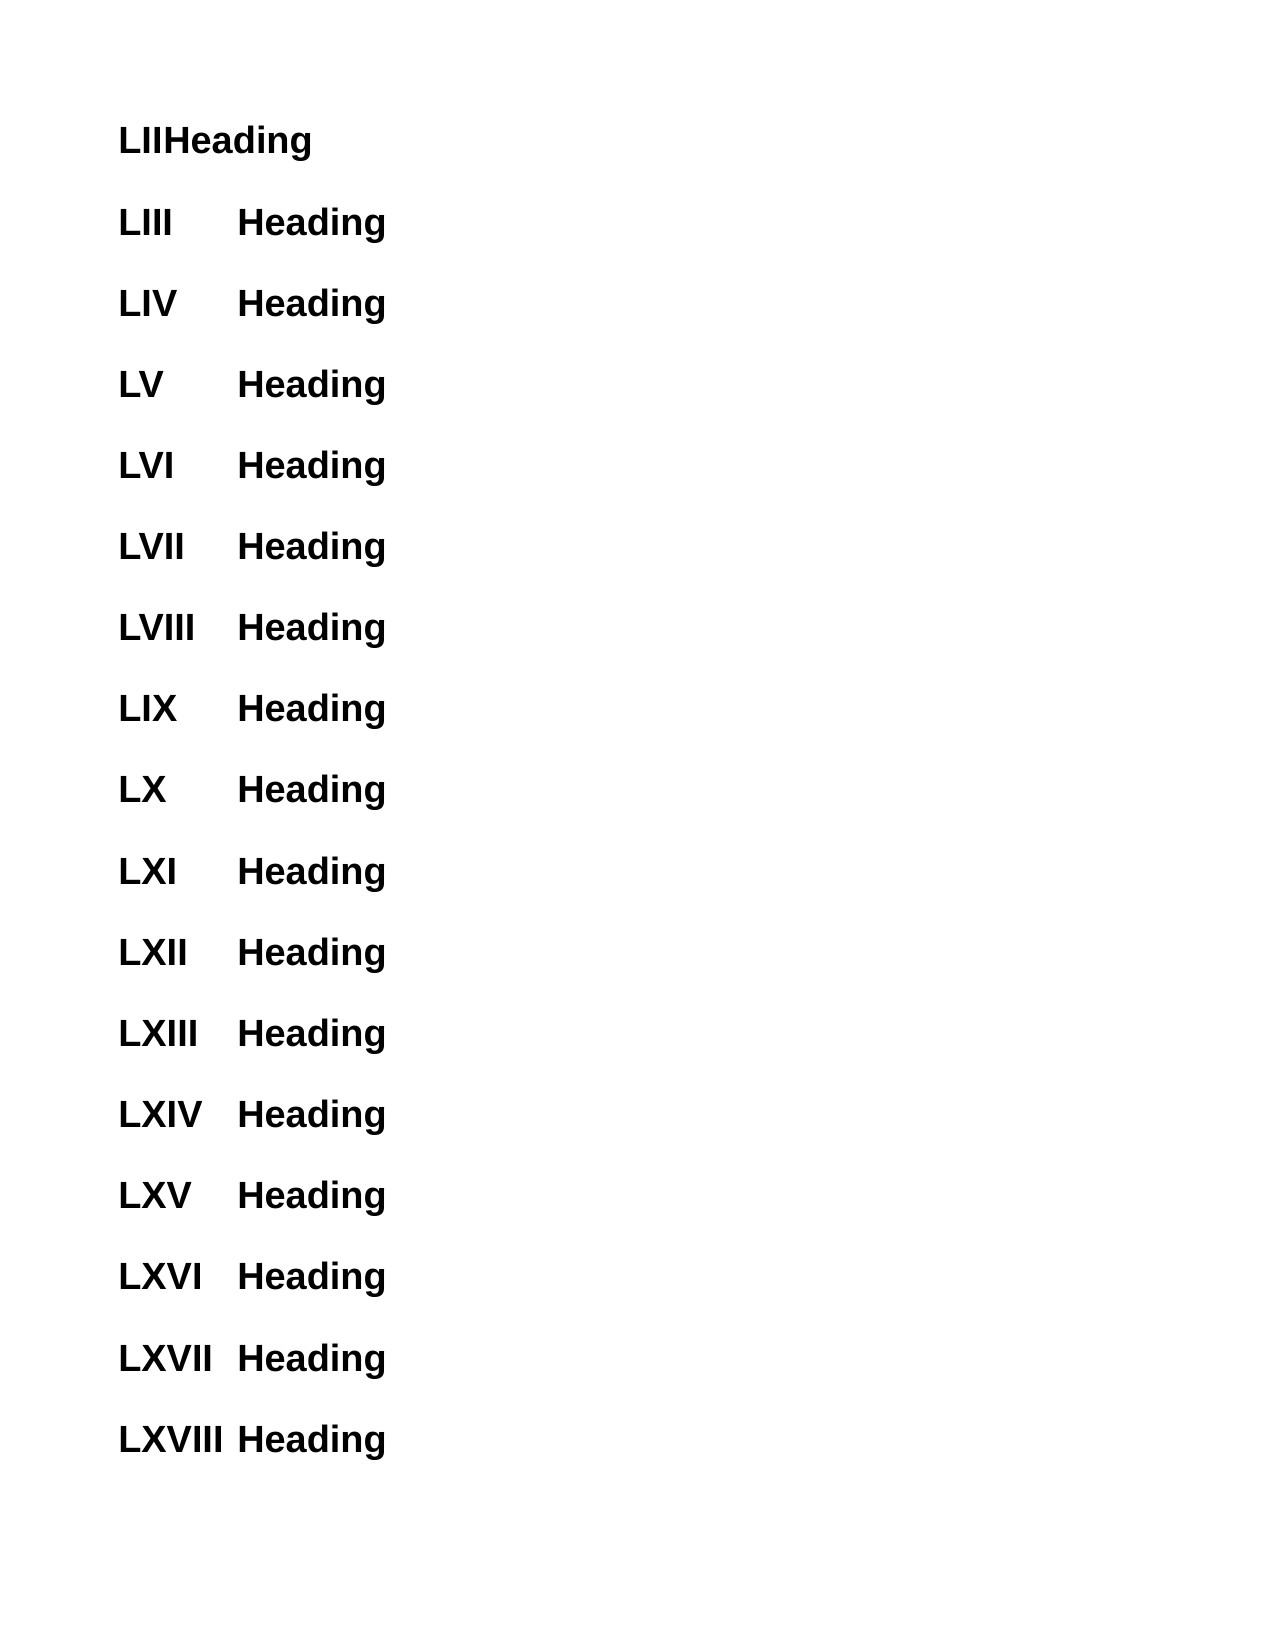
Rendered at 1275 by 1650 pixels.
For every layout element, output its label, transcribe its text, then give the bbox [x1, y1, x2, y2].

subtitle Heading [118, 443, 1157, 486]
subtitle Heading [118, 199, 1157, 243]
subtitle Heading [118, 605, 1157, 649]
subtitle Heading [118, 1011, 1157, 1054]
subtitle Heading [118, 686, 1157, 730]
subtitle Heading [118, 524, 1157, 567]
subtitle Heading [118, 1254, 1157, 1298]
subtitle Heading [118, 1173, 1157, 1217]
subtitle Heading [118, 1335, 1157, 1379]
subtitle Heading [118, 1416, 1157, 1460]
subtitle Heading [118, 848, 1157, 892]
subtitle Heading [118, 362, 1157, 405]
subtitle Heading [118, 280, 1157, 324]
subtitle Heading [118, 767, 1157, 811]
subtitle Heading [118, 1092, 1157, 1136]
subtitle Heading [118, 118, 1157, 162]
subtitle Heading [118, 929, 1157, 973]
